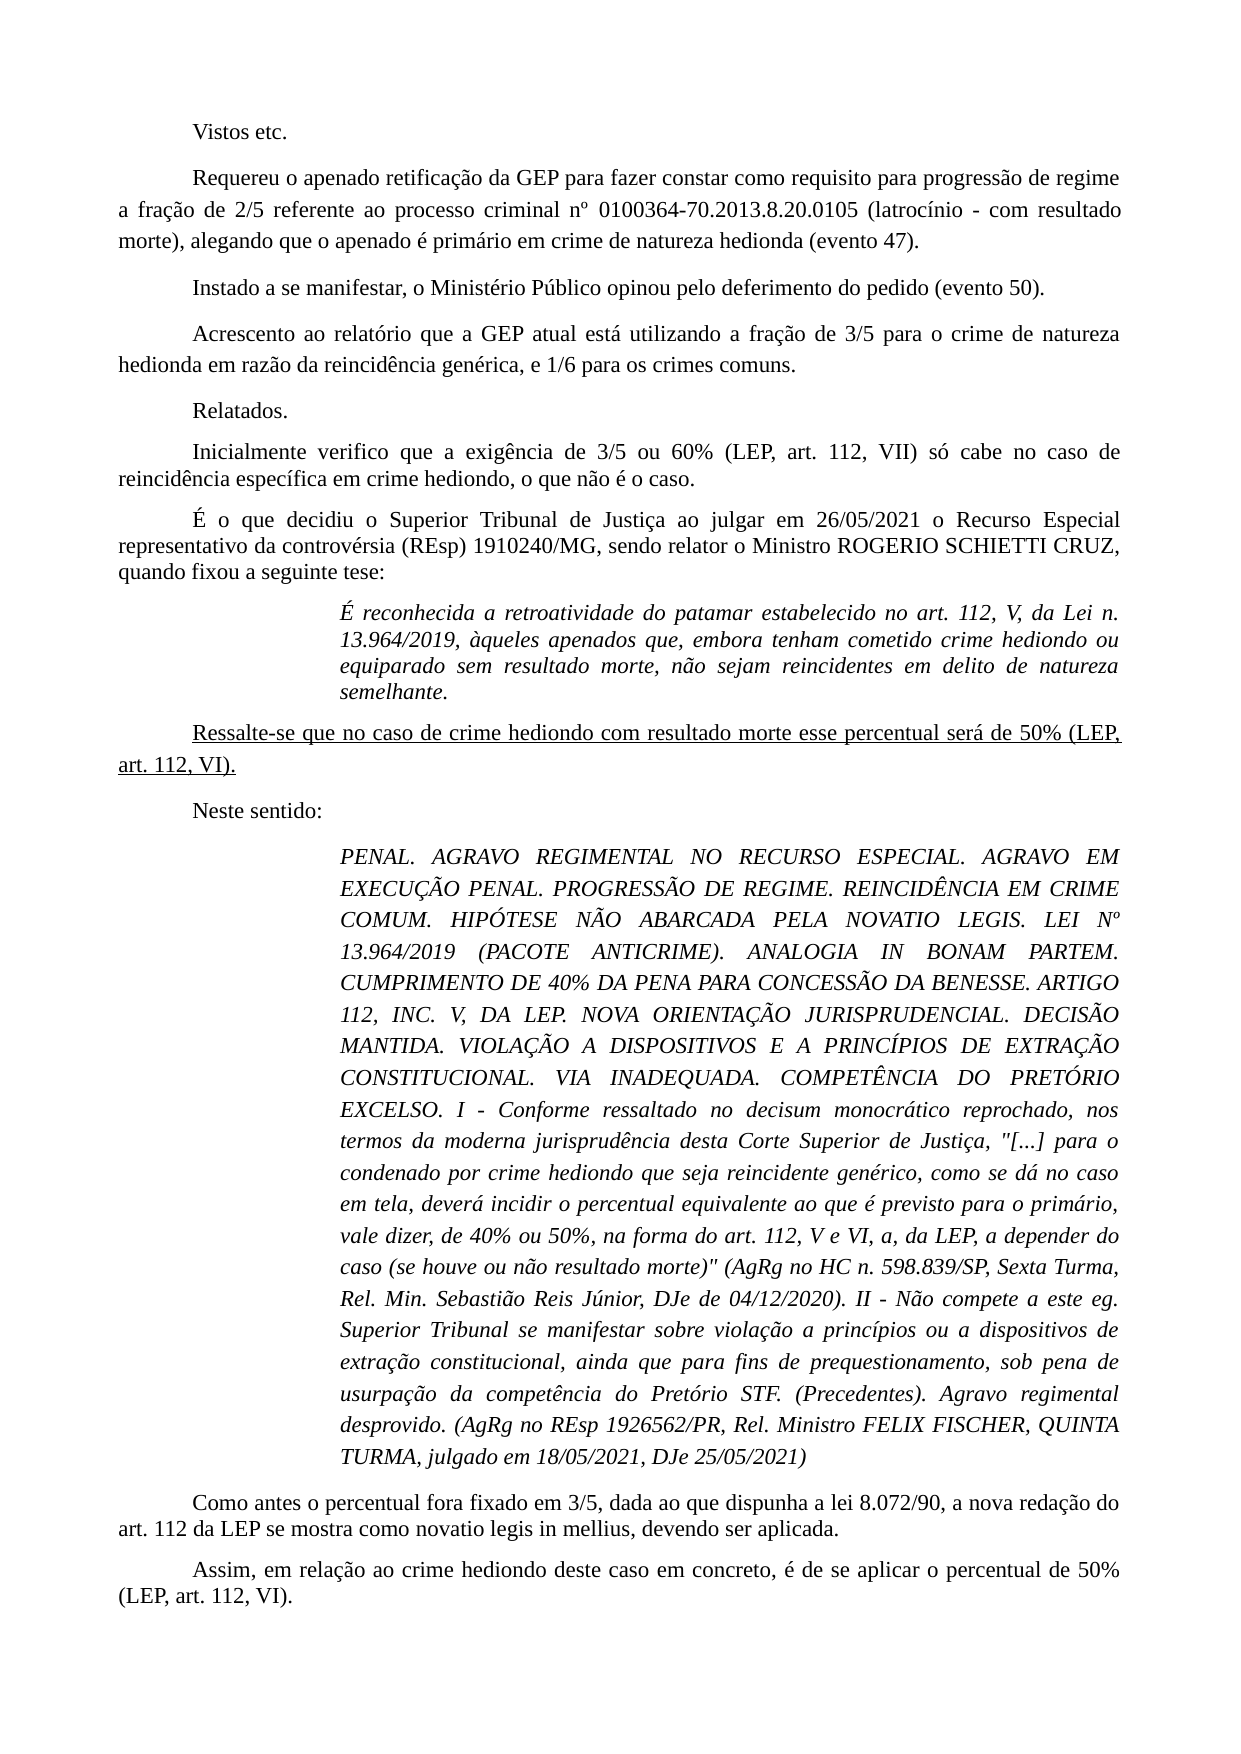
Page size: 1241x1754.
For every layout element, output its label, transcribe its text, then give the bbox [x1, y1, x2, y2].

text Neste sentido: [118, 797, 1122, 823]
text Inicialmente verifico que a exigência de 3/5 ou 60% (LEP, art. 112, VII) só cabe no caso de reincidência específica em crime hediondo, o que não é o caso. [118, 438, 1122, 491]
text É reconhecida a retroatividade do patamar estabelecido no art. 112, V, da Lei n. 13.964/2019, àqueles apenados que, embora tenham cometido crime hediondo ou equiparado sem resultado morte, não sejam reincidentes em delito de natureza semelhante. [339, 599, 1122, 705]
text PENAL. AGRAVO REGIMENTAL NO RECURSO ESPECIAL. AGRAVO EM EXECUÇÃO PENAL. PROGRESSÃO DE REGIME. REINCIDÊNCIA EM CRIME COMUM. HIPÓTESE NÃO ABARCADA PELA NOVATIO LEGIS. LEI Nº 13.964/2019 (PACOTE ANTICRIME). ANALOGIA IN BONAM PARTEM. CUMPRIMENTO DE 40% DA PENA PARA CONCESSÃO DA BENESSE. ARTIGO 112, INC. V, DA LEP. NOVA ORIENTAÇÃO JURISPRUDENCIAL. DECISÃO MANTIDA. VIOLAÇÃO A DISPOSITIVOS E A PRINCÍPIOS DE EXTRAÇÃO CONSTITUCIONAL. VIA INADEQUADA. COMPETÊNCIA DO PRETÓRIO EXCELSO. I - Conforme ressaltado no decisum monocrático reprochado, nos termos da moderna jurisprudência desta Corte Superior de Justiça, "[...] para o condenado por crime hediondo que seja reincidente genérico, como se dá no caso em tela, deverá incidir o percentual equivalente ao que é previsto para o primário, vale dizer, de 40% ou 50%, na forma do art. 112, V e VI, a, da LEP, a depender do caso (se houve ou não resultado morte)" (AgRg no HC n. 598.839/SP, Sexta Turma, Rel. Min. Sebastião Reis Júnior, DJe de 04/12/2020). II - Não compete a este eg. Superior Tribunal se manifestar sobre violação a princípios ou a dispositivos de extração constitucional, ainda que para fins de prequestionamento, sob pena de usurpação da competência do Pretório STF. (Precedentes). Agravo regimental desprovido. (AgRg no REsp 1926562/PR, Rel. Ministro FELIX FISCHER, QUINTA TURMA, julgado em 18/05/2021, DJe 25/05/2021) [340, 843, 1122, 1469]
text Acrescento ao relatório que a GEP atual está utilizando a fração de 3/5 para o crime de natureza hedionda em razão da reincidência genérica, e 1/6 para os crimes comuns. [118, 320, 1122, 378]
text Vistos etc. [118, 118, 1122, 144]
text Instado a se manifestar, o Ministério Público opinou pelo deferimento do pedido (evento 50). [118, 273, 1122, 300]
text Requereu o apenado retificação da GEP para fazer constar como requisito para progressão de regime a fração de 2/5 referente ao processo criminal nº 0100364-70.2013.8.20.0105 (latrocínio - com resultado morte), alegando que o apenado é primário em crime de natureza hedionda (evento 47). [118, 164, 1122, 254]
text Como antes o percentual fora fixado em 3/5, dada ao que dispunha a lei 8.072/90, a nova redação do art. 112 da LEP se mostra como novatio legis in mellius, devendo ser aplicada. [118, 1489, 1122, 1542]
text Relatados. [118, 397, 1122, 424]
text É o que decidiu o Superior Tribunal de Justiça ao julgar em 26/05/2021 o Recurso Especial representativo da controvérsia (REsp) 1910240/MG, sendo relator o Ministro ROGERIO SCHIETTI CRUZ, quando fixou a seguinte tese: [118, 506, 1122, 585]
text Assim, em relação ao crime hediondo deste caso em concreto, é de se aplicar o percentual de 50% (LEP, art. 112, VI). [118, 1556, 1122, 1609]
text Ressalte-se que no caso de crime hediondo com resultado morte esse percentual será de 50% (LEP, art. 112, VI). [118, 719, 1122, 777]
